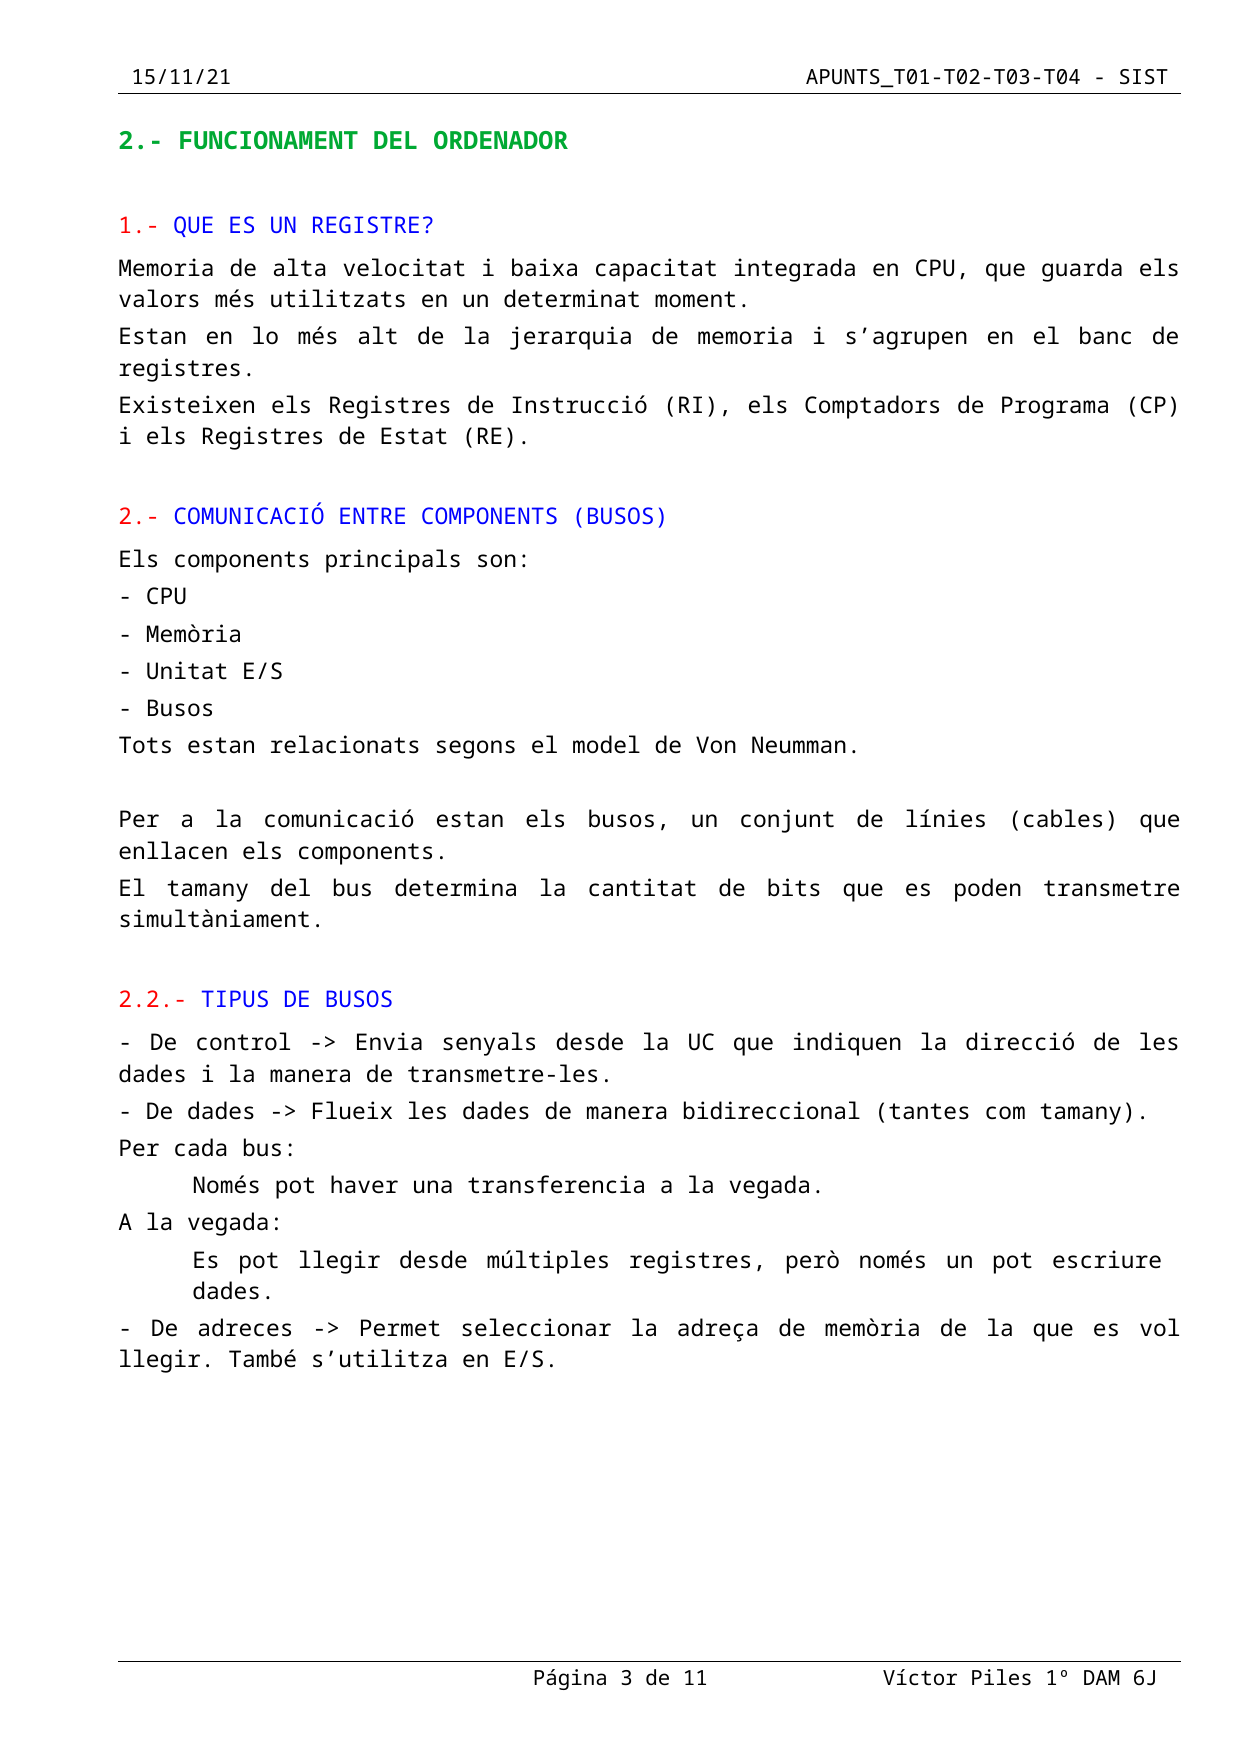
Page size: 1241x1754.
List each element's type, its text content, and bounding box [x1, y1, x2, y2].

text Només pot haver una transferencia a la vegada. [118, 1169, 1181, 1200]
text 2.- COMUNICACIÓ ENTRE COMPONENTS (BUSOS) [118, 500, 1181, 531]
text Els components principals son: [118, 543, 1181, 574]
text Es pot llegir desde múltiples registres, però només un pot escriure dades. [118, 1243, 1181, 1306]
text A la vegada: [118, 1206, 1181, 1238]
text - CPU [118, 580, 1181, 612]
text Estan en lo més alt de la jerarquia de memoria i s’agrupen en el banc de registres. [118, 320, 1181, 383]
text Per cada bus: [118, 1132, 1181, 1163]
text - De adreces -> Permet seleccionar la adreça de memòria de la que es vol llegir. També s’utilitza en E/S. [118, 1312, 1181, 1374]
text 2.2.- TIPUS DE BUSOS [118, 983, 1181, 1014]
text El tamany del bus determina la cantitat de bits que es poden transmetre simultàniament. [118, 872, 1181, 934]
text 1.- QUE ES UN REGISTRE? [118, 209, 1181, 240]
text Per a la comunicació estan els busos, un conjunt de línies (cables) que enllacen els components. [118, 803, 1181, 866]
text 2.- FUNCIONAMENT DEL ORDENADOR [118, 123, 1181, 157]
text - Memòria [118, 617, 1181, 649]
text - Unitat E/S [118, 655, 1181, 686]
text Existeixen els Registres de Instrucció (RI), els Comptadors de Programa (CP) i els Registres de Estat (RE). [118, 389, 1181, 451]
text - De control -> Envia senyals desde la UC que indiquen la direcció de les dades i la manera de transmetre-les. [118, 1026, 1181, 1089]
text Tots estan relacionats segons el model de Von Neumman. [118, 729, 1181, 760]
text Memoria de alta velocitat i baixa capacitat integrada en CPU, que guarda els valors més utilitzats en un determinat moment. [118, 252, 1181, 314]
text - De dades -> Flueix les dades de manera bidireccional (tantes com tamany). [118, 1095, 1181, 1126]
text - Busos [118, 692, 1181, 723]
